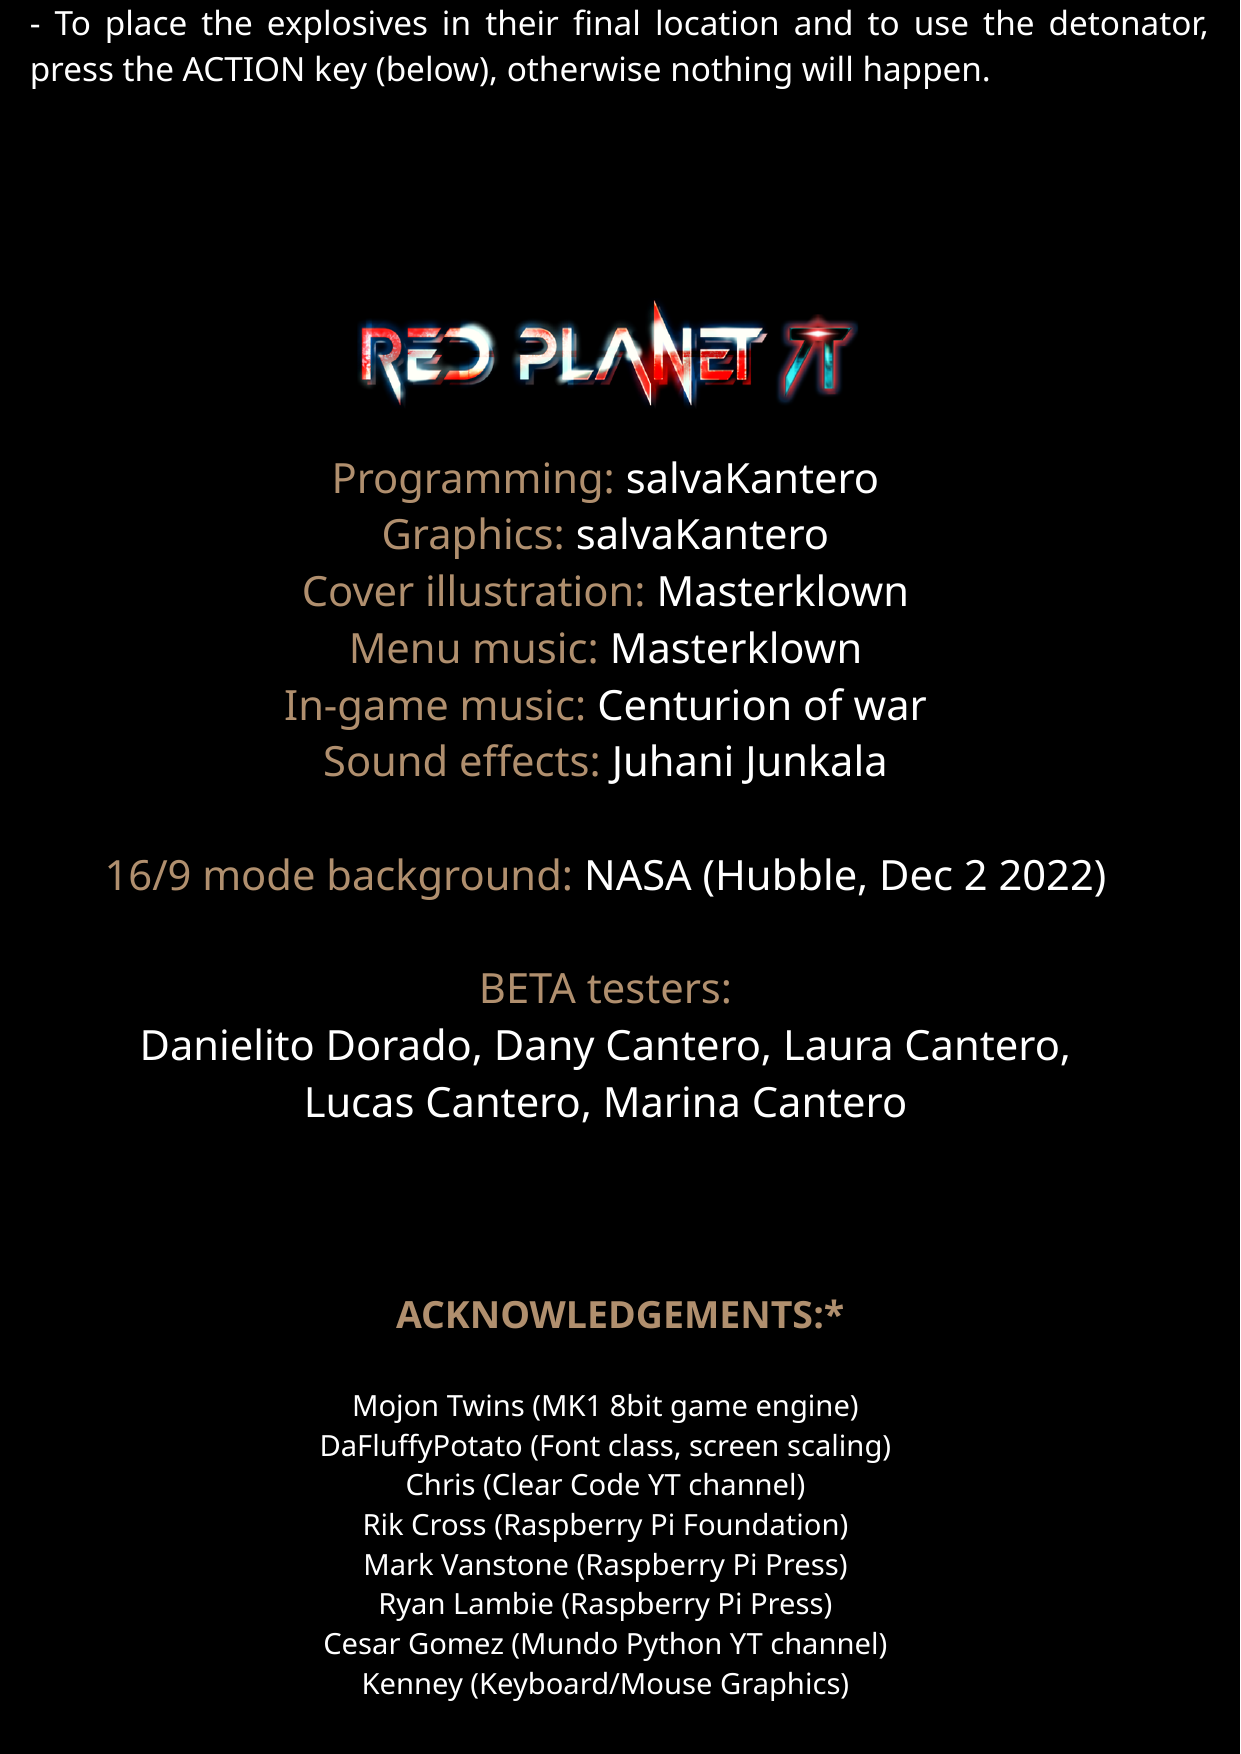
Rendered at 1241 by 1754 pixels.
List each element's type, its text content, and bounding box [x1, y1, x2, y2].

text Menu music: Masterklown [0, 619, 1211, 676]
text Sound effects: Juhani Junkala [0, 732, 1211, 789]
text Programming: salvaKantero [0, 448, 1211, 505]
text Graphics: salvaKantero [0, 505, 1211, 562]
picture [357, 298, 859, 414]
text DaFluffyPotato (Font class, screen scaling) [0, 1425, 1211, 1464]
text Chris (Clear Code YT channel) [0, 1464, 1211, 1504]
text - To place the explosives in their final location and to use the detonator, press the ACTION key (below), otherwise nothing will happen. [29, 0, 1211, 91]
text Cover illustration: Masterklown [0, 562, 1211, 619]
text Mojon Twins (MK1 8bit game engine) [0, 1385, 1211, 1425]
text Mark Vanstone (Raspberry Pi Press) [0, 1544, 1211, 1583]
text Kenney (Keyboard/Mouse Graphics) [0, 1663, 1211, 1703]
text Ryan Lambie (Raspberry Pi Press) [0, 1583, 1211, 1623]
text 16/9 mode background: NASA (Hubble, Dec 2 2022) [0, 846, 1211, 903]
text Cesar Gomez (Mundo Python YT channel) [0, 1623, 1211, 1663]
text Danielito Dorado, Dany Cantero, Laura Cantero, [0, 1016, 1211, 1073]
text ACKNOWLEDGEMENTS:* [29, 1289, 1211, 1340]
text Lucas Cantero, Marina Cantero [0, 1073, 1211, 1130]
text BETA testers: [0, 959, 1211, 1016]
text In-game music: Centurion of war [0, 676, 1211, 732]
text Rik Cross (Raspberry Pi Foundation) [0, 1504, 1211, 1544]
